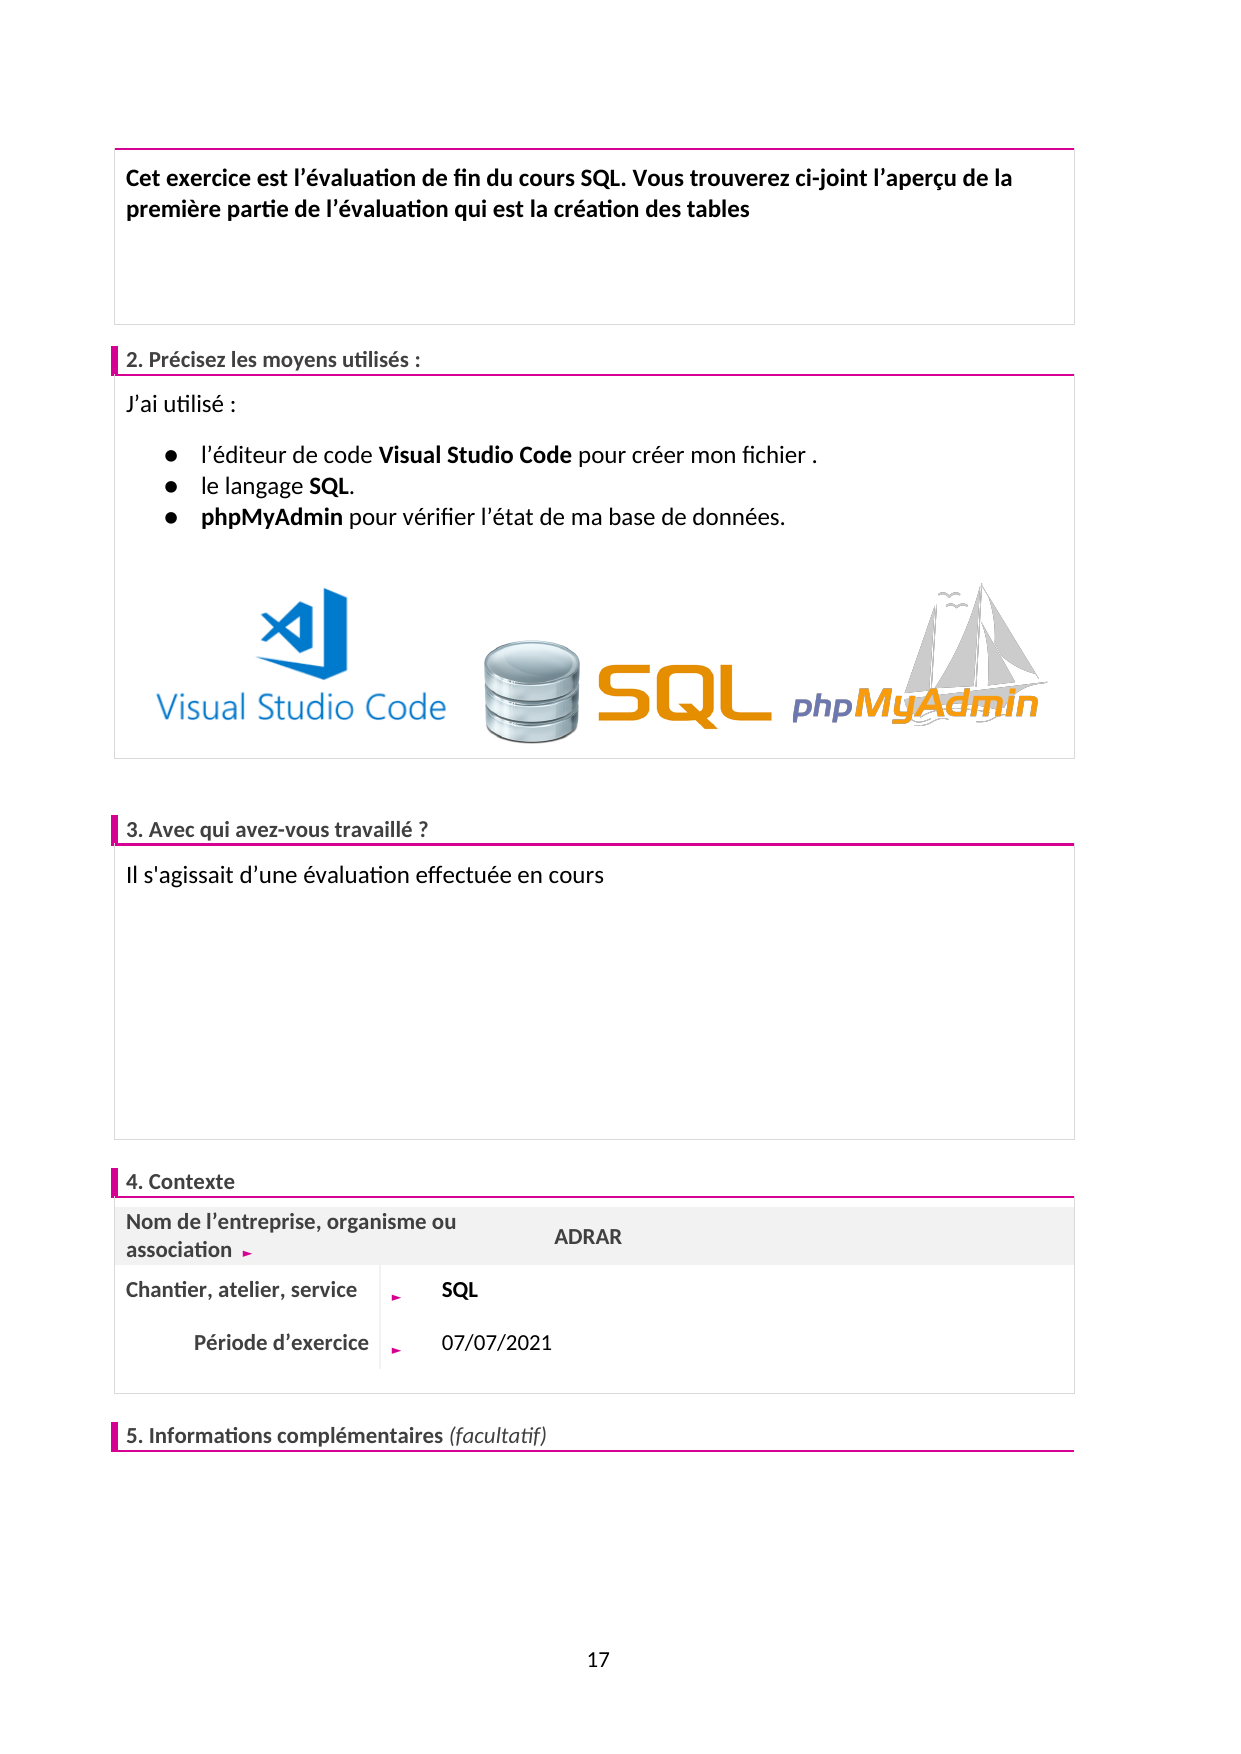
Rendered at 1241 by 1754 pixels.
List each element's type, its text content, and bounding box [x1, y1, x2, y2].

table_cell 3. Avec qui avez-vous travaillé ? [118, 815, 1074, 843]
table_cell [115, 325, 1074, 346]
picture [133, 570, 468, 738]
table_cell Nom de l’entreprise, organisme ou association ► [115, 1207, 543, 1265]
table_cell ADRAR [543, 1207, 1074, 1265]
table_cell 07/07/2021 [430, 1328, 590, 1369]
table_cell Période d’exercice [115, 1328, 379, 1369]
picture [469, 583, 1048, 747]
table_cell Cet exercice est l’évaluation de fin du cours SQL. Vous trouverez ci-joint l’aperçu de la première partie de l’évaluation qui est la création des tables [115, 150, 1074, 324]
table_cell [381, 1265, 1074, 1275]
table_cell SQL [430, 1275, 1074, 1328]
table_cell [616, 1328, 1074, 1369]
table_cell [590, 1328, 616, 1369]
table_cell Il s'agissait d’une évaluation effectuée en cours [115, 846, 1074, 1138]
table_cell 4. Contexte [118, 1168, 1074, 1196]
table_cell [115, 1198, 543, 1207]
table_cell ► [381, 1275, 430, 1328]
table_cell [115, 759, 1074, 815]
table_cell Chantier, atelier, service [115, 1275, 379, 1328]
table_cell [115, 1369, 1074, 1393]
table_cell 5. Informations complémentaires (facultatif) [118, 1422, 1074, 1450]
table_cell [115, 1265, 379, 1275]
table_cell ► [381, 1328, 430, 1369]
table_cell [115, 1140, 1074, 1167]
table_cell [543, 1198, 1074, 1207]
table_cell [115, 1394, 1074, 1422]
table_cell 2. Précisez les moyens utilisés : [118, 346, 1074, 374]
table_cell J’ai utilisé : l’éditeur de code Visual Studio Code pour créer mon fichier . le langage SQL. phpMyAdmin pour vérifier l’état de ma base de données. [115, 376, 1074, 758]
